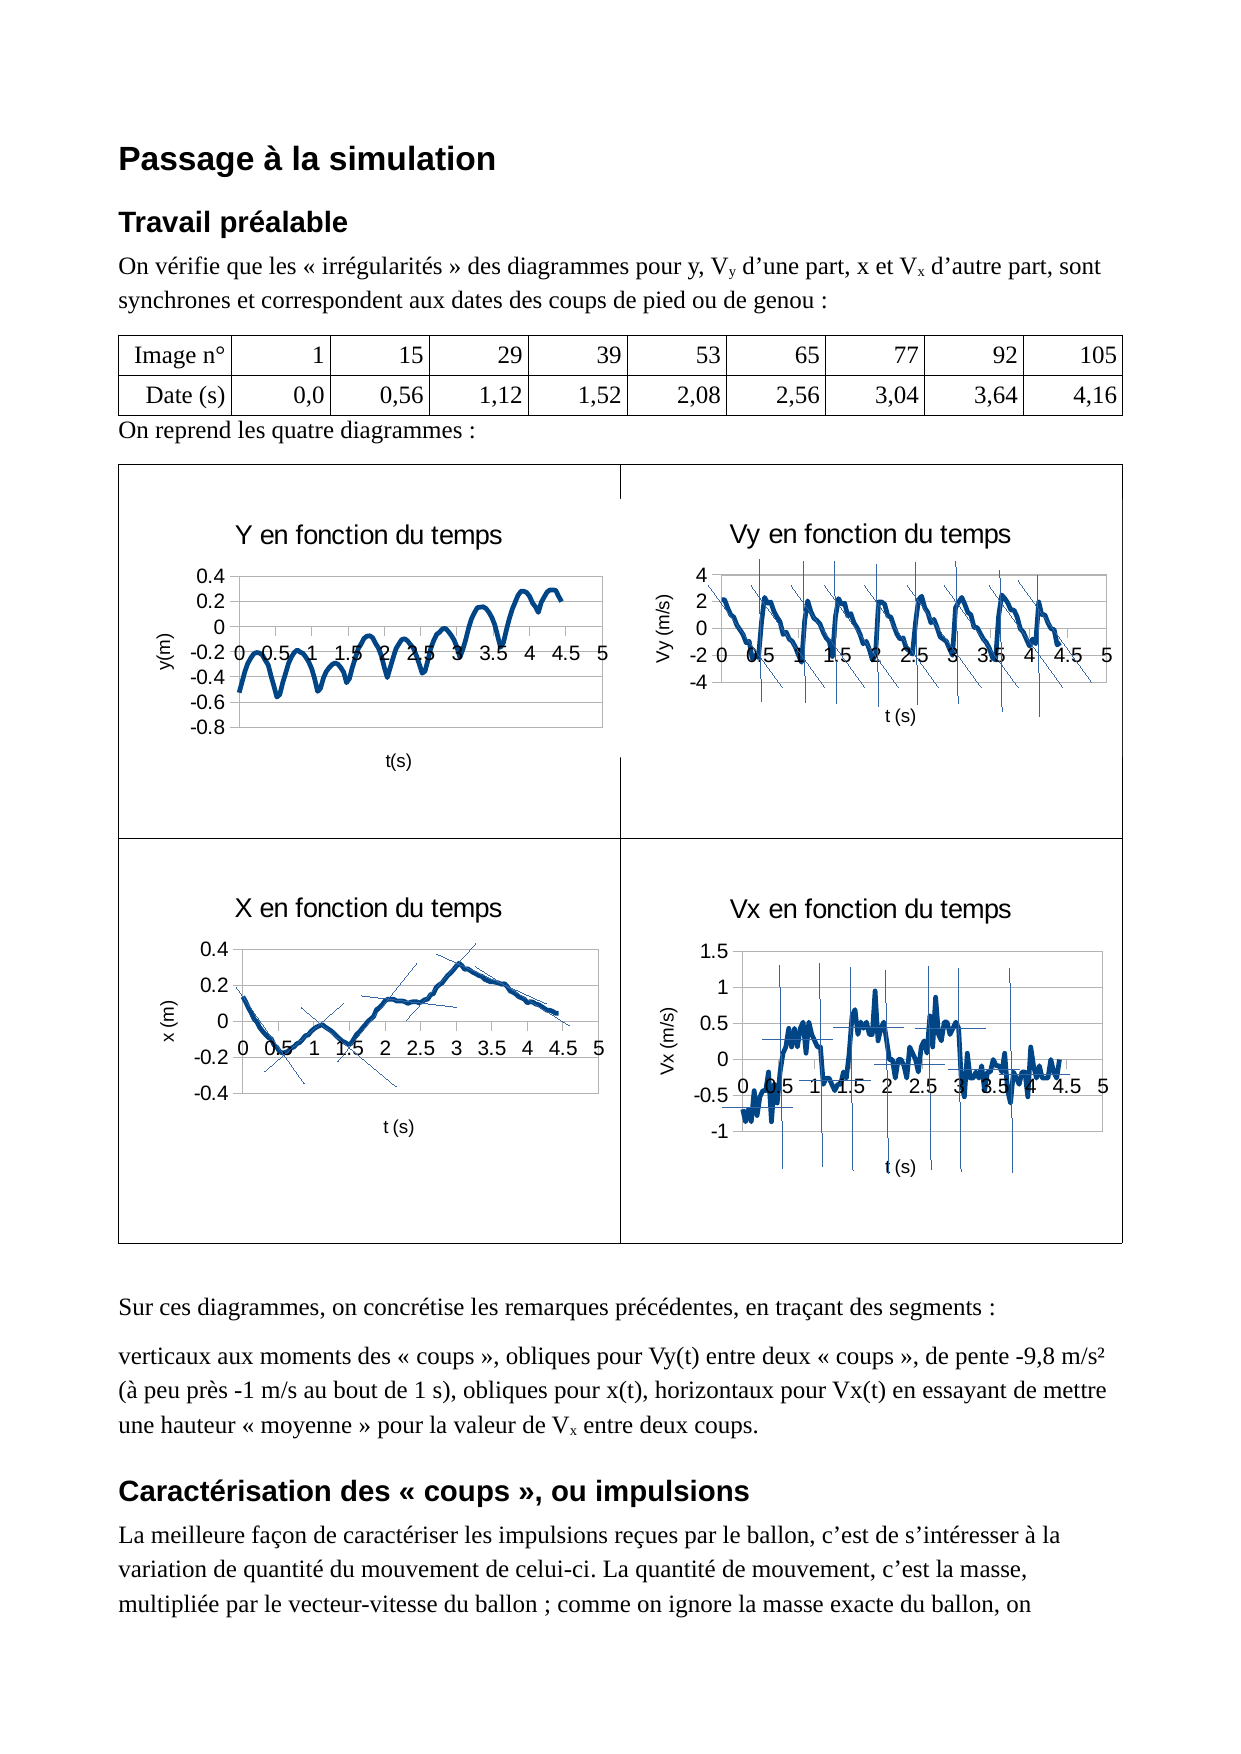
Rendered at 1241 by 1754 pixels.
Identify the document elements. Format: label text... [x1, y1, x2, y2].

table_cell 1,12 [430, 376, 528, 415]
table_header 15 [331, 336, 429, 375]
text Sur ces diagrammes, on concrétise les remarques précédentes, en traçant des segments : [118, 1292, 1122, 1321]
table_header 77 [826, 336, 924, 375]
text verticaux aux moments des « coups », obliques pour Vy(t) entre deux « coups », de pente -9,8 m/s² (à peu près -1 m/s au bout de 1 s), obliques pour x(t), horizontaux pour Vx(t) en essayant de mettre une hauteur « moyenne » pour la valeur de Vx entre deux coups. [118, 1341, 1122, 1439]
table_header 92 [925, 336, 1023, 375]
table_header [621, 465, 1122, 498]
table_header 65 [727, 336, 825, 375]
table_header 39 [529, 336, 627, 375]
table_header [621, 758, 1122, 837]
table_cell Date (s) [119, 376, 231, 415]
table_header 1 [232, 336, 330, 375]
table_cell 2,56 [727, 376, 825, 415]
text La meilleure façon de caractériser les impulsions reçues par le ballon, c’est de s’intéresser à la variation de quantité du mouvement de celui-ci. La quantité de mouvement, c’est la masse, multipliée par le vecteur-vitesse du ballon ; comme on ignore la masse exacte du ballon, on [118, 1520, 1122, 1618]
table_header Image n° [119, 336, 231, 375]
table_cell 0,56 [331, 376, 429, 415]
table_header 29 [430, 336, 528, 375]
table_cell [621, 839, 1122, 1243]
table_header [119, 465, 620, 837]
text On vérifie que les « irrégularités » des diagrammes pour y, Vy d’une part, x et Vx d’autre part, sont synchrones et correspondent aux dates des coups de pied ou de genou : [118, 251, 1122, 314]
table_cell [119, 839, 620, 1243]
subtitle Travail préalable [118, 205, 1122, 238]
text On reprend les quatre diagrammes : [118, 416, 1122, 444]
table_cell 1,52 [529, 376, 627, 415]
table_cell 2,08 [628, 376, 726, 415]
table_cell 3,64 [925, 376, 1023, 415]
subtitle Caractérisation des « coups », ou impulsions [118, 1474, 1122, 1507]
table_header 53 [628, 336, 726, 375]
table_header 105 [1024, 336, 1122, 375]
table_cell 4,16 [1024, 376, 1122, 415]
table_cell 3,04 [826, 376, 924, 415]
subtitle Passage à la simulation [118, 139, 1122, 178]
table_cell 0,0 [232, 376, 330, 415]
